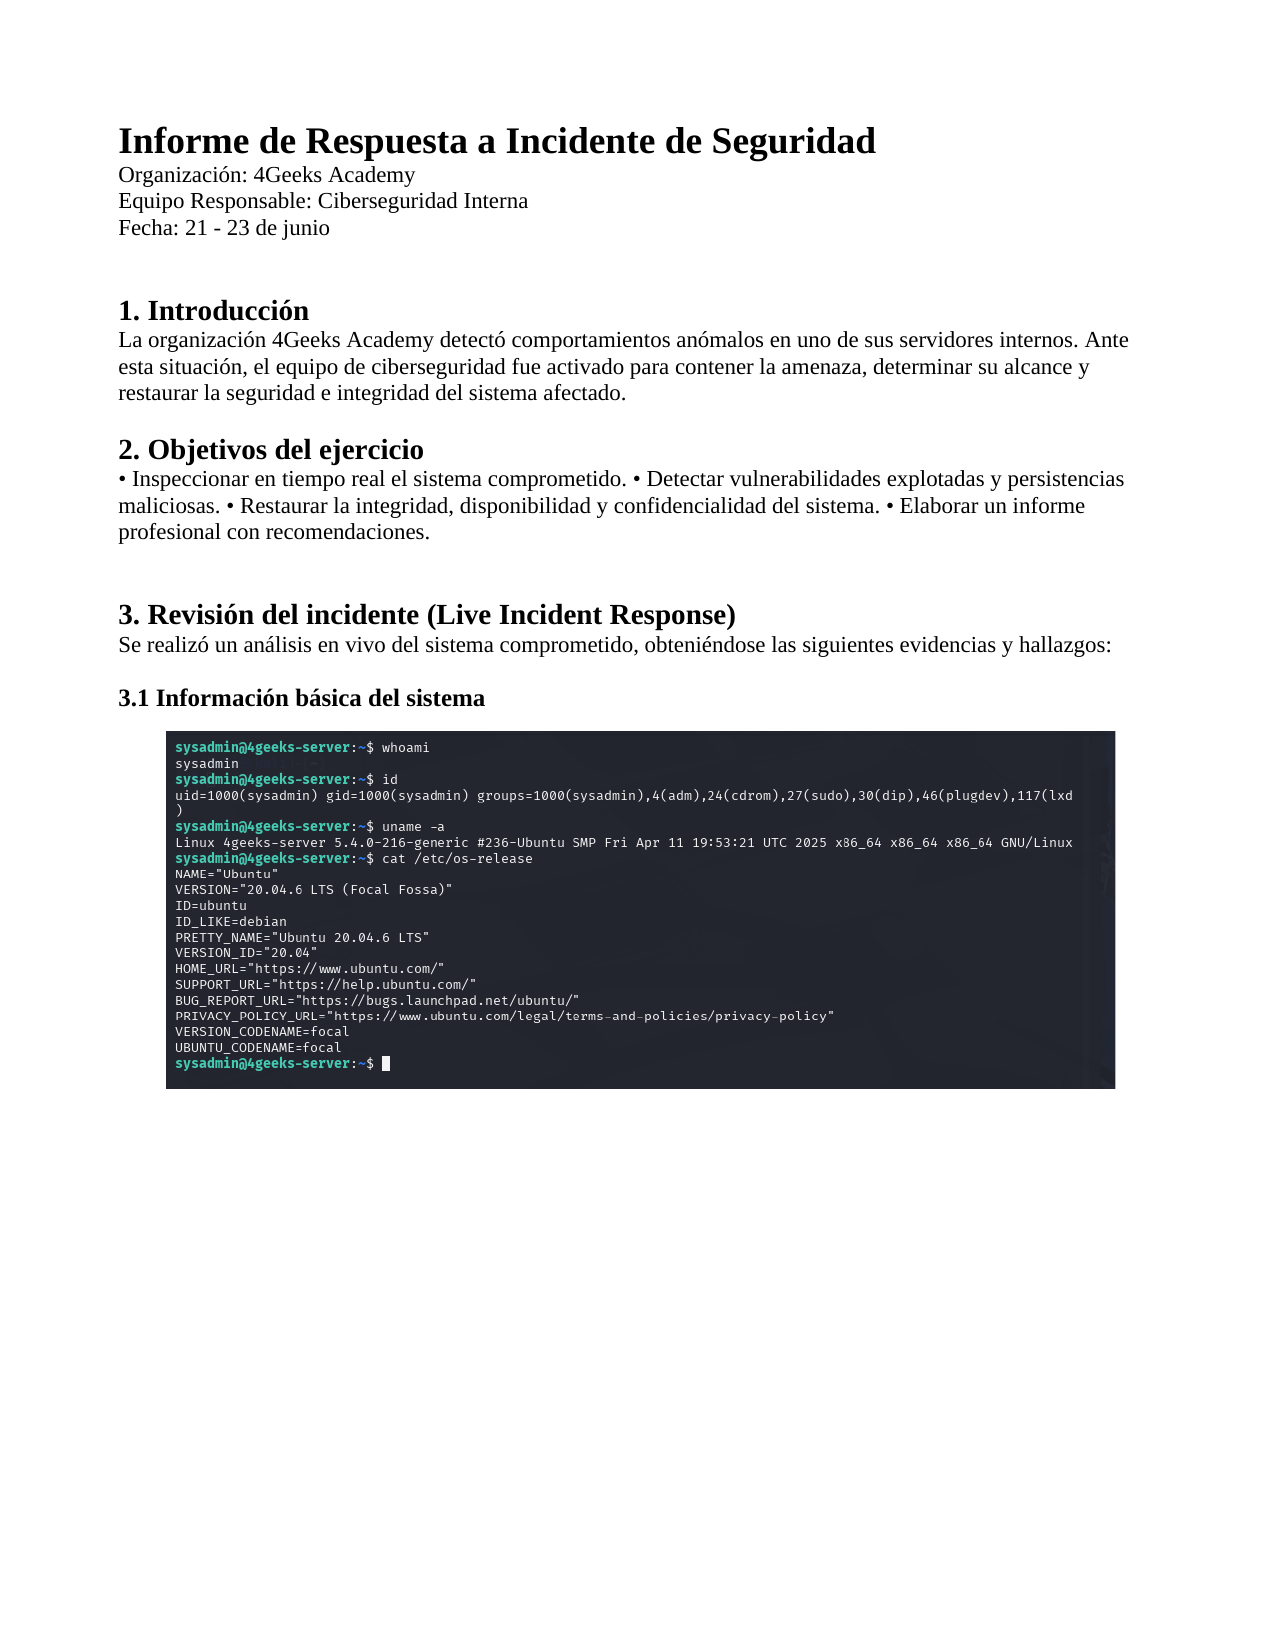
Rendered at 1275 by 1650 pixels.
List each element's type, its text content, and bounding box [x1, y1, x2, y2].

subtitle 2. Objetivos del ejercicio [118, 432, 1157, 466]
text Fecha: 21 - 23 de junio [118, 214, 1157, 240]
title Informe de Respuesta a Incidente de Seguridad [118, 118, 1157, 161]
text Organización: 4Geeks Academy [118, 161, 1157, 188]
text Se realizó un análisis en vivo del sistema comprometido, obteniéndose las siguientes evidencias y hallazgos: [118, 631, 1157, 657]
text Equipo Responsable: Ciberseguridad Interna [118, 188, 1157, 214]
subtitle 1. Introducción [118, 293, 1157, 327]
picture [166, 731, 1116, 1089]
text • Inspeccionar en tiempo real el sistema comprometido. • Detectar vulnerabilidades explotadas y persistencias maliciosas. • Restaurar la integridad, disponibilidad y confidencialidad del sistema. • Elaborar un informe profesional con recomendaciones. [118, 466, 1157, 544]
subtitle 3. Revisión del incidente (Live Incident Response) [118, 597, 1157, 631]
subtitle 3.1 Información básica del sistema [118, 683, 1157, 712]
text La organización 4Geeks Academy detectó comportamientos anómalos en uno de sus servidores internos. Ante esta situación, el equipo de ciberseguridad fue activado para contener la amenaza, determinar su alcance y restaurar la seguridad e integridad del sistema afectado. [118, 327, 1157, 406]
